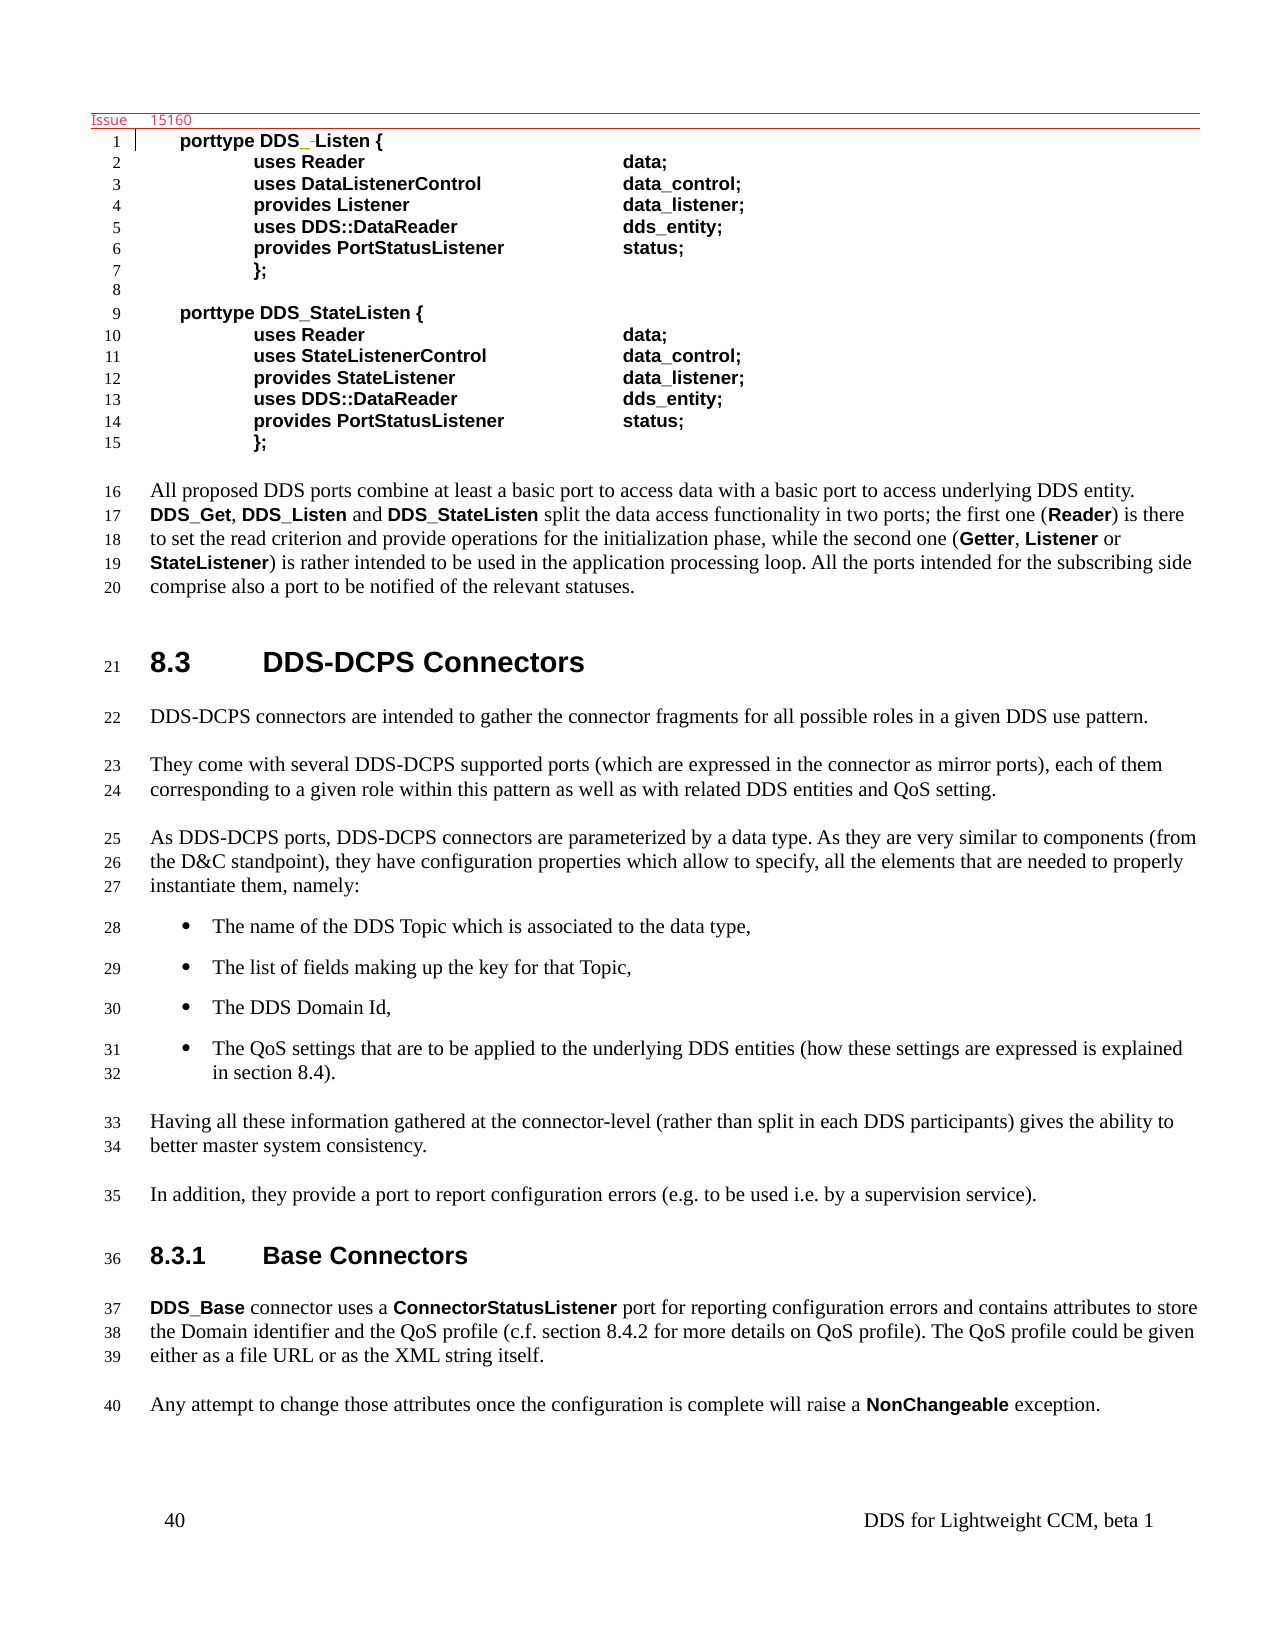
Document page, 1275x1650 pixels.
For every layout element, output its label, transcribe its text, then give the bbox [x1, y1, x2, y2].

text Any attempt to change those attributes once the configuration is complete will raise a NonChangeable exception. [150, 1392, 1200, 1416]
text DDS_Base connector uses a ConnectorStatusListener port for reporting configuration errors and contains attributes to store the Domain identifier and the QoS profile (c.f. section 8.4.2 for more details on QoS profile). The QoS profile could be given either as a file URL or as the XML string itself. [150, 1295, 1200, 1367]
text provides Listener data_listener; [179, 194, 1200, 216]
text uses StateListenerControl data_control; [179, 345, 1200, 367]
text As DDS-DCPS ports, DDS-DCPS connectors are parameterized by a data type. As they are very similar to components (from the D&C standpoint), they have configuration properties which allow to specify, all the elements that are needed to properly instantiate them, namely: [150, 825, 1200, 897]
text In addition, they provide a port to report configuration errors (e.g. to be used i.e. by a supervision service). [150, 1182, 1200, 1206]
text porttype DDS_Listen { [179, 129, 1200, 151]
text provides PortStatusListener status; [179, 237, 1200, 259]
text They come with several DDS-DCPS supported ports (which are expressed in the connector as mirror ports), each of them corresponding to a given role within this pattern as well as with related DDS entities and QoS setting. [150, 752, 1200, 801]
text porttype DDS_StateListen { [179, 302, 1200, 323]
text uses DDS::DataReader dds_entity; [179, 216, 1200, 237]
text uses DDS::DataReader dds_entity; [179, 388, 1200, 410]
list The QoS settings that are to be applied to the underlying DDS entities (how these settings are expressed is explained in section 8.4). [182, 1036, 1200, 1084]
text provides StateListener data_listener; [179, 367, 1200, 388]
subtitle Base Connectors [150, 1241, 1200, 1270]
text All proposed DDS ports combine at least a basic port to access data with a basic port to access underlying DDS entity. DDS_Get, DDS_Listen and DDS_StateListen split the data access functionality in two ports; the first one (Reader) is there to set the read criterion and provide operations for the initialization phase, while the second one (Getter, Listener or StateListener) is rather intended to be used in the application processing loop. All the ports intended for the subscribing side comprise also a port to be notified of the relevant statuses. [150, 478, 1200, 598]
text Having all these information gathered at the connector-level (rather than split in each DDS participants) gives the ability to better master system consistency. [150, 1109, 1200, 1157]
list The DDS Domain Id, [182, 995, 1200, 1019]
text uses Reader data; [179, 323, 1200, 345]
text uses DataListenerControl data_control; [179, 172, 1200, 194]
subtitle DDS-DCPS Connectors [150, 645, 1200, 679]
text }; [179, 431, 1200, 453]
list The list of fields making up the key for that Topic, [182, 955, 1200, 979]
text DDS-DCPS connectors are intended to gather the connector fragments for all possible roles in a given DDS use pattern. [150, 703, 1200, 728]
text provides PortStatusListener status; [179, 410, 1200, 431]
text }; [179, 259, 1200, 280]
list 15160 [91, 114, 1200, 128]
text uses Reader data; [179, 151, 1200, 172]
list The name of the DDS Topic which is associated to the data type, [182, 914, 1200, 938]
